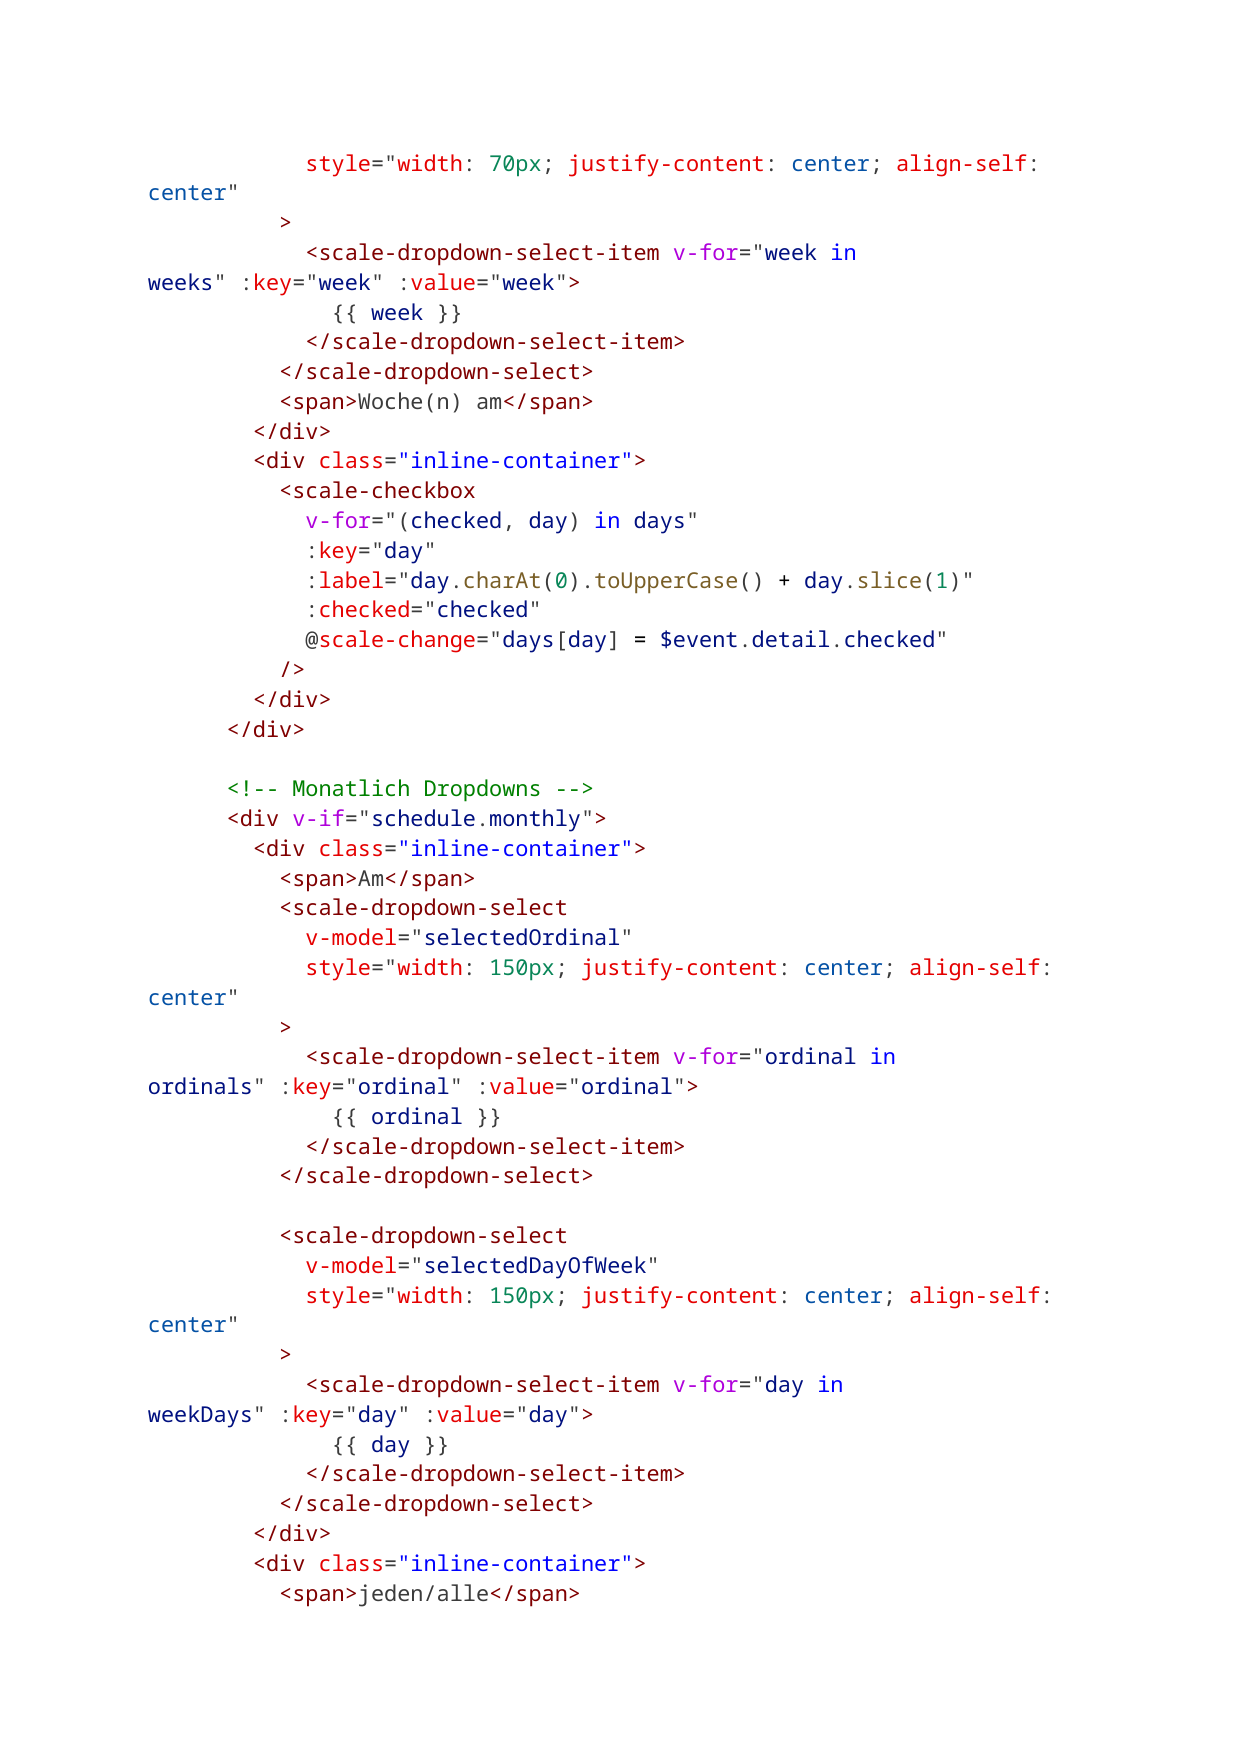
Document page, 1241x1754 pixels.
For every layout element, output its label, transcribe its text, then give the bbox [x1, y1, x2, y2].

text </div> [148, 714, 1093, 743]
text </scale-dropdown-select> [148, 1488, 1093, 1518]
text style="width: 150px; justify-content: center; align-self: center" [148, 952, 1093, 1012]
text > [148, 1012, 1093, 1041]
text v-model="selectedDayOfWeek" [148, 1250, 1093, 1280]
text <scale-dropdown-select [148, 892, 1093, 922]
text :label="day.charAt(0).toUpperCase() + day.slice(1)" [148, 565, 1093, 594]
text style="width: 70px; justify-content: center; align-self: center" [148, 148, 1093, 207]
text v-for="(checked, day) in days" [148, 505, 1093, 535]
text @scale-change="days[day] = $event.detail.checked" [148, 624, 1093, 654]
text <div class="inline-container"> [148, 1548, 1093, 1578]
text <div class="inline-container"> [148, 833, 1093, 863]
text <scale-dropdown-select [148, 1220, 1093, 1250]
text <div class="inline-container"> [148, 446, 1093, 475]
text > [148, 1339, 1093, 1369]
text <span>Woche(n) am</span> [148, 386, 1093, 416]
text </scale-dropdown-select> [148, 356, 1093, 386]
text /> [148, 654, 1093, 684]
text <scale-dropdown-select-item v-for="ordinal in ordinals" :key="ordinal" :value="ordinal"> [148, 1041, 1093, 1101]
text <span>jeden/alle</span> [148, 1578, 1093, 1607]
text {{ week }} [148, 297, 1093, 326]
text style="width: 150px; justify-content: center; align-self: center" [148, 1280, 1093, 1339]
text {{ ordinal }} [148, 1101, 1093, 1131]
text </scale-dropdown-select-item> [148, 1458, 1093, 1488]
text :key="day" [148, 535, 1093, 565]
text </scale-dropdown-select-item> [148, 326, 1093, 356]
text </div> [148, 1518, 1093, 1548]
text <span>Am</span> [148, 863, 1093, 892]
text > [148, 207, 1093, 237]
text </scale-dropdown-select> [148, 1161, 1093, 1190]
text <!-- Monatlich Dropdowns --> [148, 773, 1093, 803]
text {{ day }} [148, 1429, 1093, 1458]
text </div> [148, 684, 1093, 714]
text </scale-dropdown-select-item> [148, 1131, 1093, 1161]
text </div> [148, 416, 1093, 446]
text <scale-dropdown-select-item v-for="week in weeks" :key="week" :value="week"> [148, 237, 1093, 297]
text <scale-dropdown-select-item v-for="day in weekDays" :key="day" :value="day"> [148, 1369, 1093, 1429]
text <scale-checkbox [148, 475, 1093, 505]
text v-model="selectedOrdinal" [148, 922, 1093, 952]
text <div v-if="schedule.monthly"> [148, 803, 1093, 833]
text :checked="checked" [148, 594, 1093, 624]
